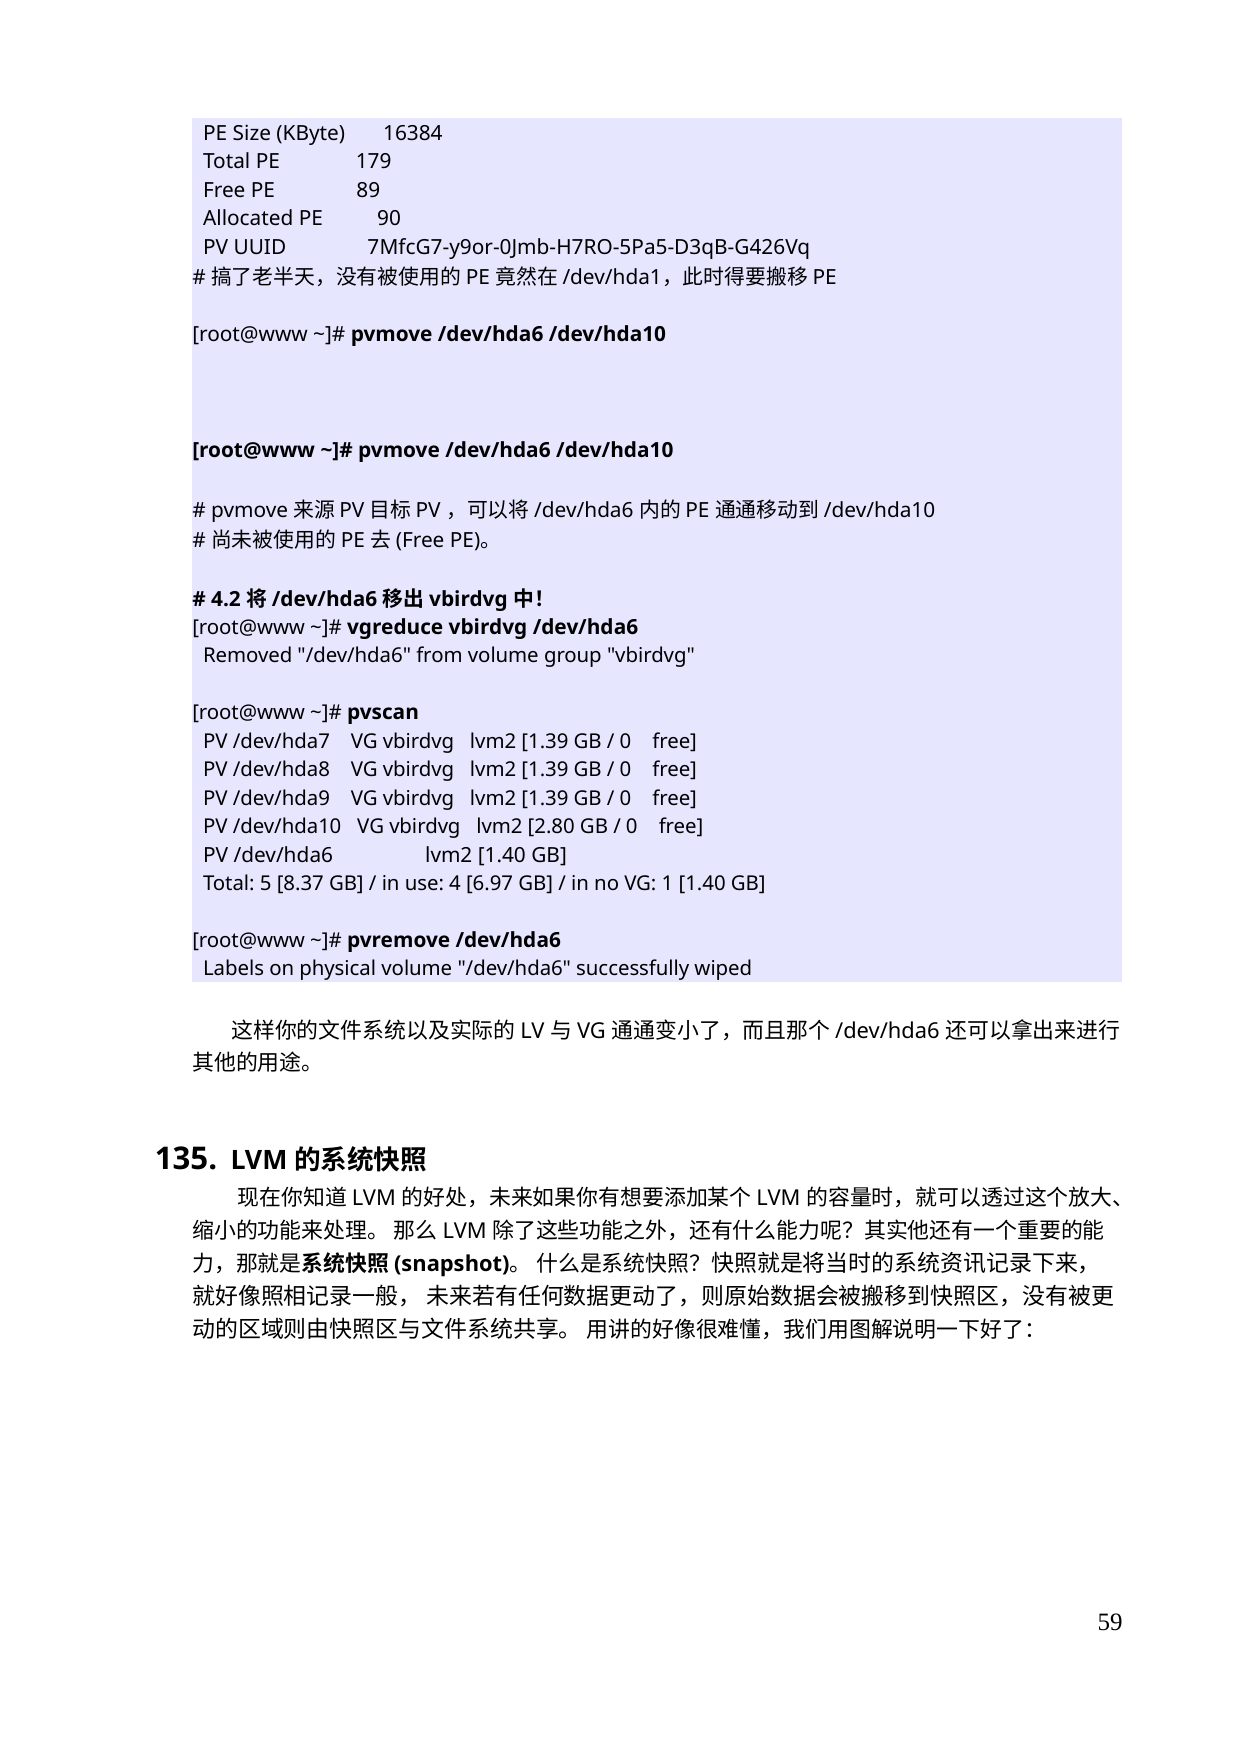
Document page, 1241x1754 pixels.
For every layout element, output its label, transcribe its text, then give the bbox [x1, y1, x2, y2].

text 这样你的文件系统以及实际的 LV 与 VG 通通变小了，而且那个 /dev/hda6 还可以拿出来进行其他的用途。 [192, 1011, 1122, 1077]
text PV /dev/hda6 lvm2 [1.40 GB] [192, 840, 1122, 868]
text # 搞了老半天，没有被使用的 PE 竟然在 /dev/hda1，此时得要搬移 PE [192, 260, 1122, 291]
text PV /dev/hda10 VG vbirdvg lvm2 [2.80 GB / 0 free] [192, 811, 1122, 840]
text PV /dev/hda9 VG vbirdvg lvm2 [1.39 GB / 0 free] [192, 783, 1122, 811]
text [root@www ~]# vgreduce vbirdvg /dev/hda6 [192, 612, 1122, 641]
text PV /dev/hda7 VG vbirdvg lvm2 [1.39 GB / 0 free] [192, 726, 1122, 754]
text [root@www ~]# pvscan [192, 697, 1122, 726]
text PV UUID 7MfcG7-y9or-0Jmb-H7RO-5Pa5-D3qB-G426Vq [192, 232, 1122, 260]
text PV /dev/hda8 VG vbirdvg lvm2 [1.39 GB / 0 free] [192, 754, 1122, 783]
text [root@www ~]# pvremove /dev/hda6 [192, 925, 1122, 953]
text [root@www ~]# pvmove /dev/hda6 /dev/hda10 [192, 319, 1122, 347]
text Labels on physical volume "/dev/hda6" successfully wiped [192, 953, 1122, 982]
text Allocated PE 90 [192, 203, 1122, 232]
list LVM 的系统快照 [154, 1136, 1122, 1179]
text PE Size (KByte) 16384 [192, 118, 1122, 147]
list 现在你知道 LVM 的好处，未来如果你有想要添加某个 LVM 的容量时，就可以透过这个放大、缩小的功能来处理。 那么 LVM 除了这些功能之外，还有什么能力呢？其实他还有一个重要的能力，那就是系统快照 (snapshot)。 什么是系统快照？快照就是将当时的系统资讯记录下来，就好像照相记录一般， 未来若有任何数据更动了，则原始数据会被搬移到快照区，没有被更动的区域则由快照区与文件系统共享。 用讲的好像很难懂，我们用图解说明一下好了： [154, 1179, 1122, 1344]
text Removed "/dev/hda6" from volume group "vbirdvg" [192, 641, 1122, 669]
text # pvmove 来源PV 目标PV ，可以将 /dev/hda6 内的 PE 通通移动到 /dev/hda10 [192, 493, 1122, 523]
text [root@www ~]# pvmove /dev/hda6 /dev/hda10 [192, 435, 1122, 463]
text Free PE 89 [192, 175, 1122, 203]
text # 4.2 将 /dev/hda6 移出 vbirdvg 中！ [192, 582, 1122, 612]
text Total: 5 [8.37 GB] / in use: 4 [6.97 GB] / in no VG: 1 [1.40 GB] [192, 868, 1122, 897]
text # 尚未被使用的 PE 去 (Free PE)。 [192, 523, 1122, 553]
text Total PE 179 [192, 147, 1122, 175]
